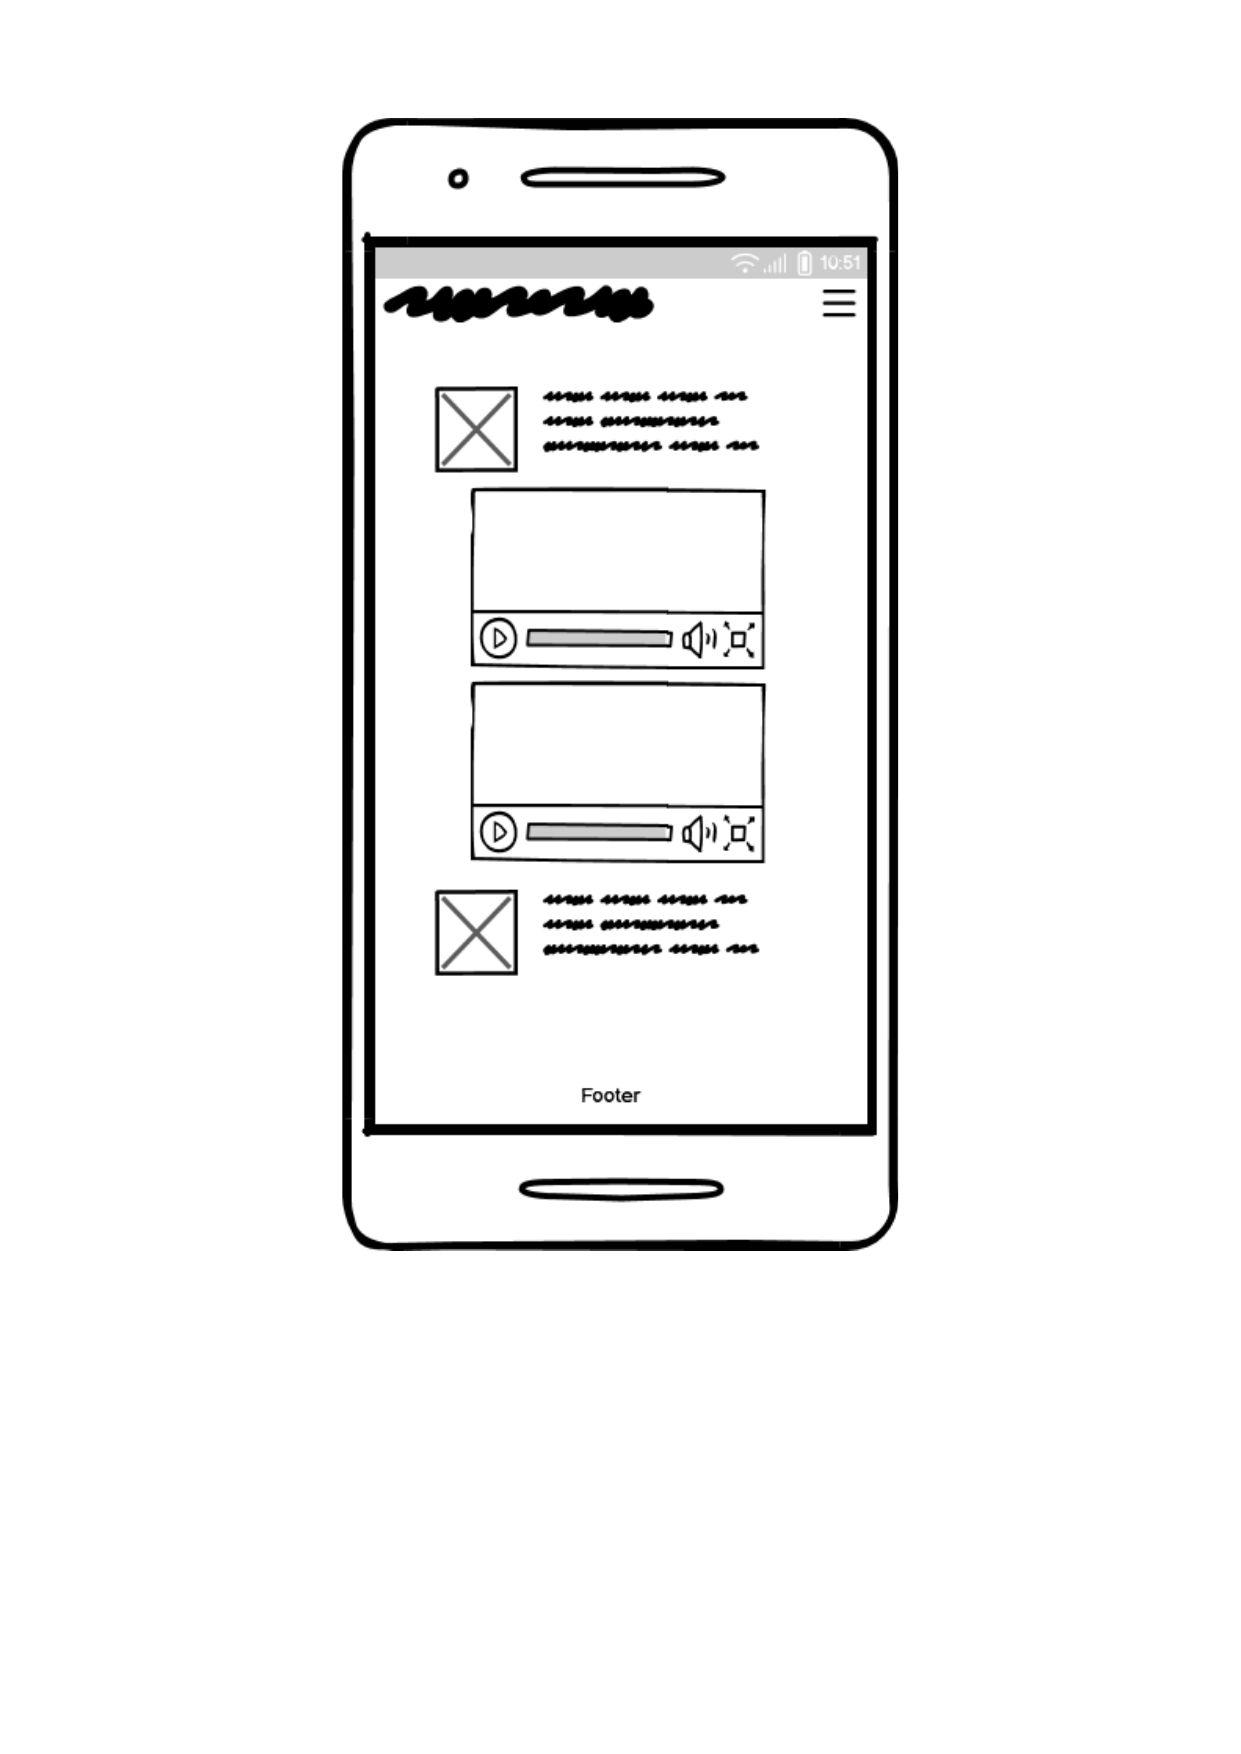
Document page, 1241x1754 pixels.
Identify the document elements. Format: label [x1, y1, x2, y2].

picture [342, 118, 899, 1251]
